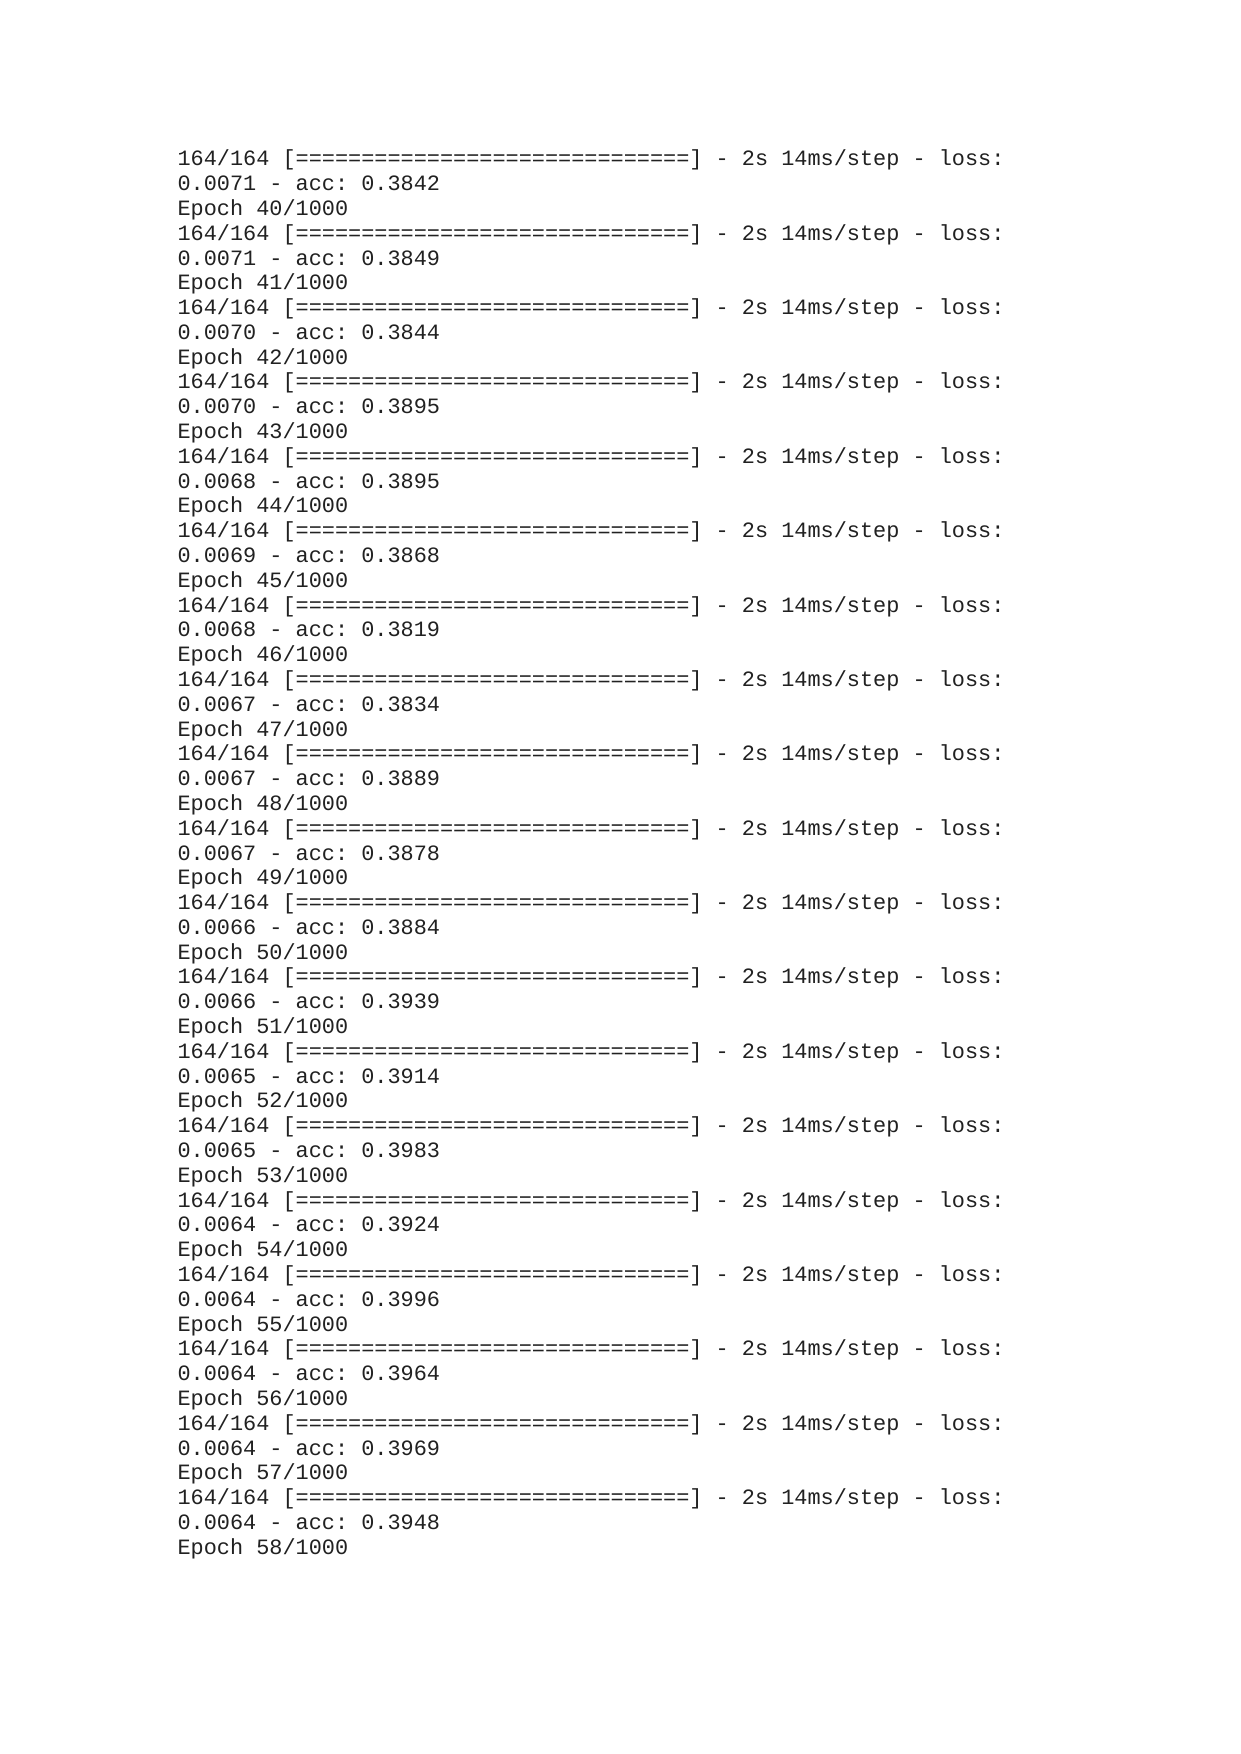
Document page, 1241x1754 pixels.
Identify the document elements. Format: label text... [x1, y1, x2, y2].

text Epoch 48/1000 [177, 792, 1063, 817]
text 164/164 [==============================] - 2s 14ms/step - loss: 0.0065 - acc: 0.3914 [177, 1040, 1063, 1090]
text Epoch 47/1000 [177, 718, 1063, 743]
text 164/164 [==============================] - 2s 14ms/step - loss: 0.0069 - acc: 0.3868 [177, 519, 1063, 569]
text 164/164 [==============================] - 2s 14ms/step - loss: 0.0064 - acc: 0.3924 [177, 1189, 1063, 1238]
text 164/164 [==============================] - 2s 14ms/step - loss: 0.0064 - acc: 0.3996 [177, 1263, 1063, 1313]
text Epoch 42/1000 [177, 346, 1063, 371]
text Epoch 43/1000 [177, 420, 1063, 445]
text 164/164 [==============================] - 2s 14ms/step - loss: 0.0071 - acc: 0.3842 [177, 148, 1063, 197]
text 164/164 [==============================] - 2s 14ms/step - loss: 0.0067 - acc: 0.3834 [177, 668, 1063, 718]
text 164/164 [==============================] - 2s 14ms/step - loss: 0.0071 - acc: 0.3849 [177, 222, 1063, 272]
text Epoch 41/1000 [177, 272, 1063, 296]
text 164/164 [==============================] - 2s 14ms/step - loss: 0.0064 - acc: 0.3948 [177, 1486, 1063, 1536]
text Epoch 54/1000 [177, 1238, 1063, 1263]
text Epoch 51/1000 [177, 1015, 1063, 1040]
text Epoch 53/1000 [177, 1164, 1063, 1189]
text Epoch 49/1000 [177, 867, 1063, 891]
text 164/164 [==============================] - 2s 14ms/step - loss: 0.0064 - acc: 0.3964 [177, 1338, 1063, 1387]
text 164/164 [==============================] - 2s 14ms/step - loss: 0.0066 - acc: 0.3884 [177, 891, 1063, 941]
text 164/164 [==============================] - 2s 14ms/step - loss: 0.0064 - acc: 0.3969 [177, 1412, 1063, 1462]
text 164/164 [==============================] - 2s 14ms/step - loss: 0.0070 - acc: 0.3895 [177, 371, 1063, 420]
text 164/164 [==============================] - 2s 14ms/step - loss: 0.0066 - acc: 0.3939 [177, 966, 1063, 1015]
text Epoch 44/1000 [177, 495, 1063, 519]
text Epoch 57/1000 [177, 1462, 1063, 1486]
text 164/164 [==============================] - 2s 14ms/step - loss: 0.0068 - acc: 0.3895 [177, 445, 1063, 495]
text 164/164 [==============================] - 2s 14ms/step - loss: 0.0067 - acc: 0.3878 [177, 817, 1063, 867]
text Epoch 58/1000 [177, 1536, 1063, 1561]
text Epoch 46/1000 [177, 643, 1063, 668]
text 164/164 [==============================] - 2s 14ms/step - loss: 0.0067 - acc: 0.3889 [177, 743, 1063, 792]
text 164/164 [==============================] - 2s 14ms/step - loss: 0.0070 - acc: 0.3844 [177, 296, 1063, 346]
text 164/164 [==============================] - 2s 14ms/step - loss: 0.0068 - acc: 0.3819 [177, 594, 1063, 643]
text Epoch 56/1000 [177, 1387, 1063, 1412]
text Epoch 45/1000 [177, 569, 1063, 594]
text Epoch 52/1000 [177, 1090, 1063, 1114]
text Epoch 50/1000 [177, 941, 1063, 966]
text Epoch 40/1000 [177, 197, 1063, 222]
text Epoch 55/1000 [177, 1313, 1063, 1338]
text 164/164 [==============================] - 2s 14ms/step - loss: 0.0065 - acc: 0.3983 [177, 1114, 1063, 1164]
